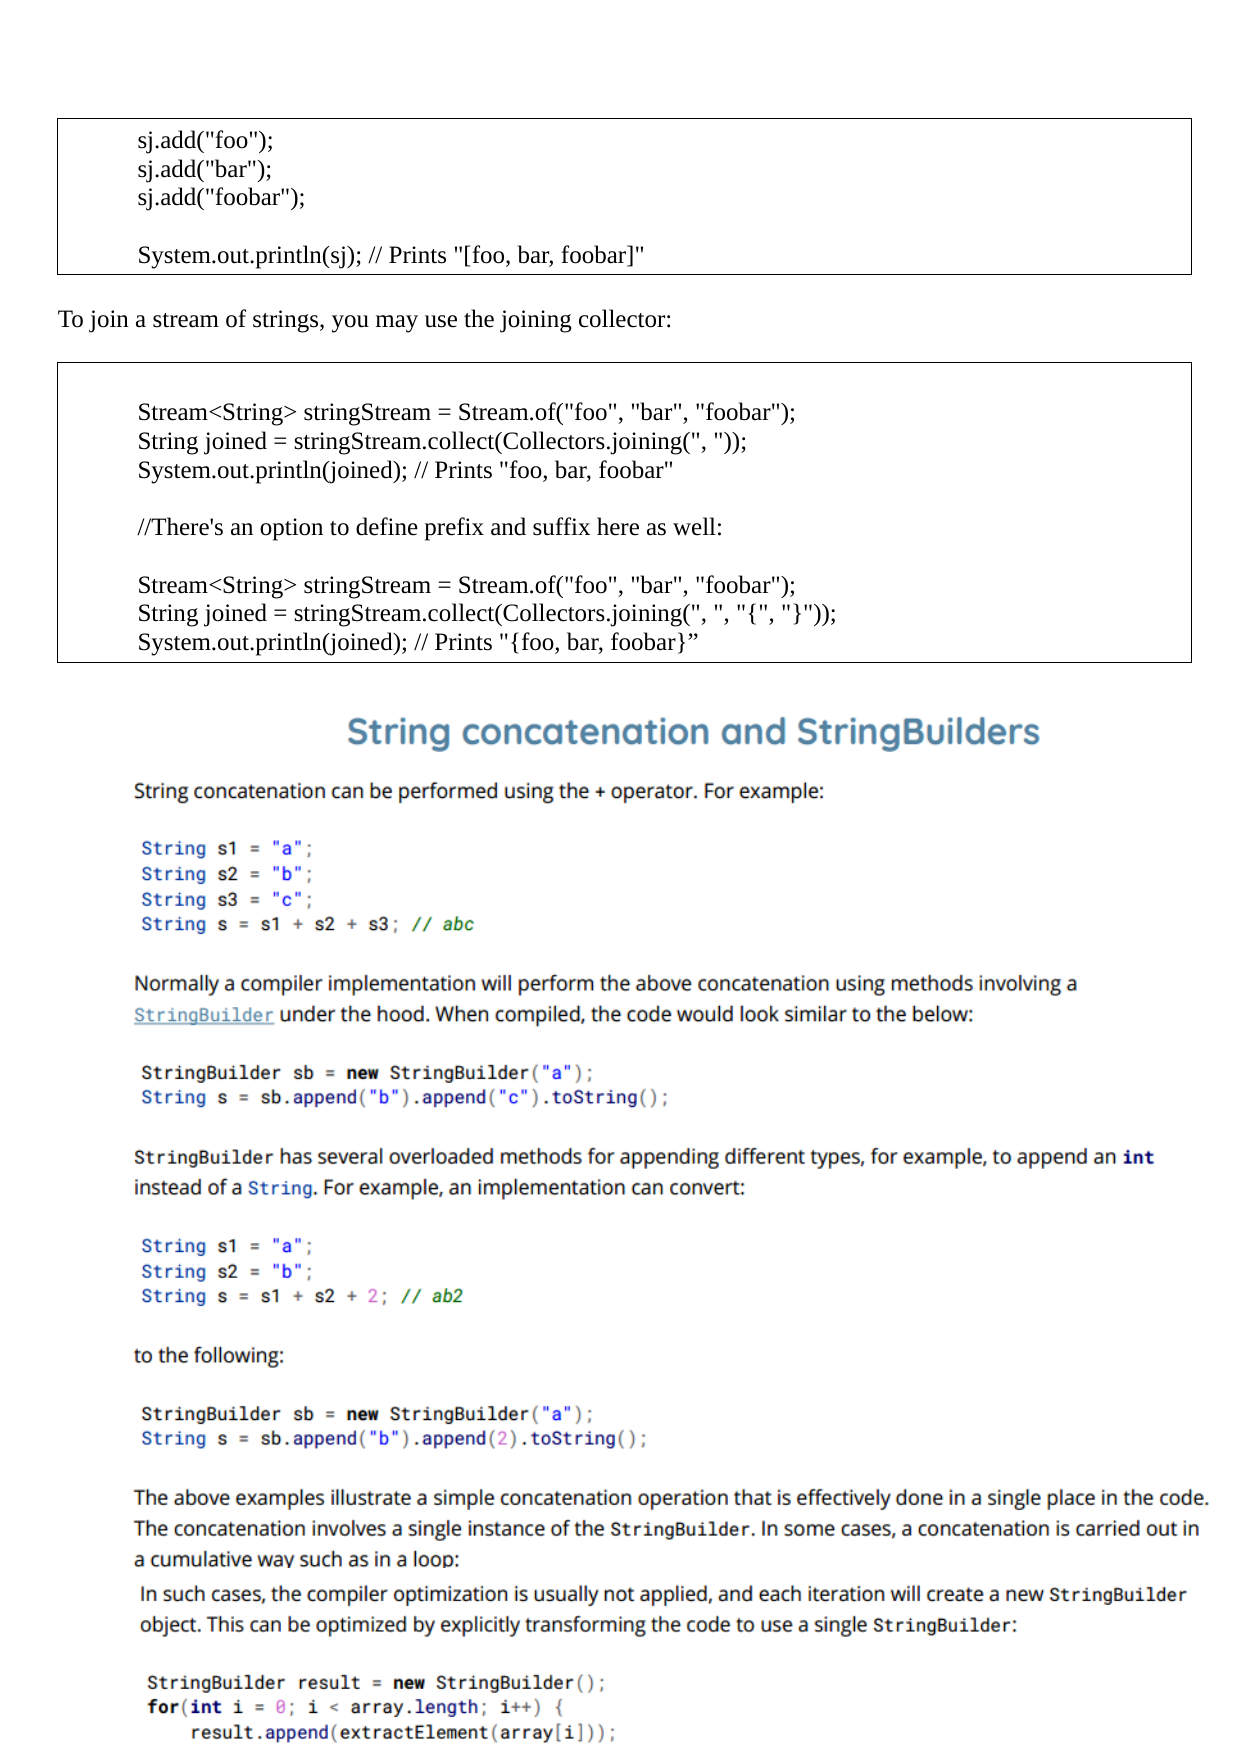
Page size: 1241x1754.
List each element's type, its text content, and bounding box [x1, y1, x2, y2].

picture [109, 704, 1216, 1754]
table_header Stream<String> stringStream = Stream.of("foo", "bar", "foobar"); String joined = stringStream.collect(Collectors.joining(", ")); System.out.println(joined); // Prints "foo, bar, foobar" //There's an option to define prefix and suffix here as well: Stream<String> stringStream = Stream.of("foo", "bar", "foobar"); String joined = stringStream.collect(Collectors.joining(", ", "{", "}")); System.out.println(joined); // Prints "{foo, bar, foobar}” [58, 363, 1191, 662]
text To join a stream of strings, you may use the joining collector: [58, 304, 1191, 333]
table_header sj.add("foo"); sj.add("bar"); sj.add("foobar"); System.out.println(sj); // Prints "[foo, bar, foobar]" [58, 119, 1191, 274]
